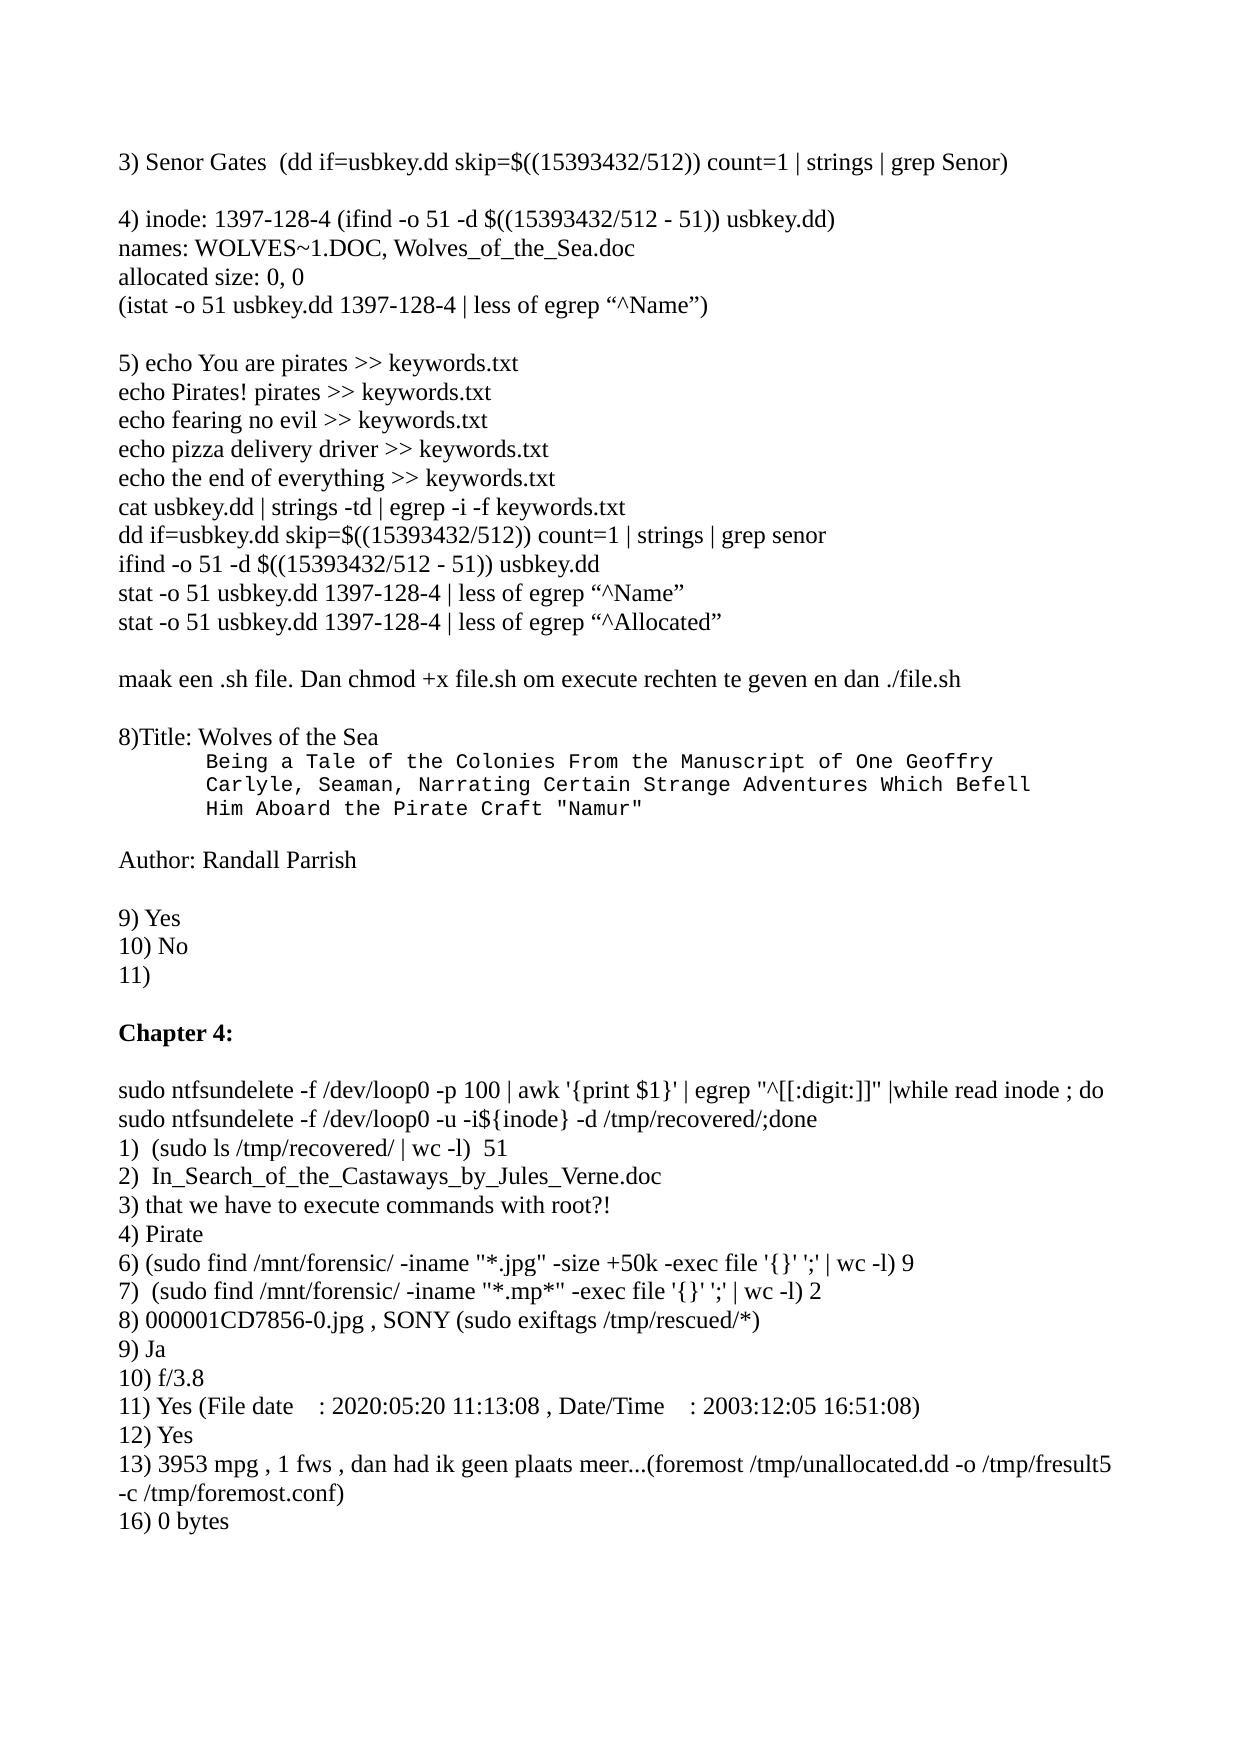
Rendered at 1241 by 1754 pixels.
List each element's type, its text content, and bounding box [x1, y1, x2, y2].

text 3) Senor Gates (dd if=usbkey.dd skip=$((15393432/512)) count=1 | strings | grep Senor) [118, 147, 1122, 176]
text 4) inode: 1397-128-4 (ifind -o 51 -d $((15393432/512 - 51)) usbkey.dd) [118, 204, 1122, 233]
text 10) f/3.8 [118, 1363, 1122, 1391]
text 4) Pirate [118, 1219, 1122, 1248]
text names: WOLVES~1.DOC, Wolves_of_the_Sea.doc [118, 233, 1122, 262]
text 8)Title: Wolves of the Sea [118, 722, 1122, 751]
text Carlyle, Seaman, Narrating Certain Strange Adventures Which Befell [118, 774, 1122, 798]
text 3) that we have to execute commands with root?! [118, 1190, 1122, 1219]
text 2) In_Search_of_the_Castaways_by_Jules_Verne.doc [118, 1161, 1122, 1190]
text 9) Yes [118, 903, 1122, 931]
text maak een .sh file. Dan chmod +x file.sh om execute rechten te geven en dan ./file.sh [118, 664, 1122, 693]
text echo the end of everything >> keywords.txt [118, 463, 1122, 492]
text 6) (sudo find /mnt/forensic/ -iname "*.jpg" -size +50k -exec file '{}' ';' | wc -l) 9 [118, 1248, 1122, 1276]
text 9) Ja [118, 1334, 1122, 1363]
text echo fearing no evil >> keywords.txt [118, 406, 1122, 434]
text 8) 000001CD7856-0.jpg , SONY (sudo exiftags /tmp/rescued/*) [118, 1305, 1122, 1334]
text Author: Randall Parrish [118, 845, 1122, 874]
text sudo ntfsundelete -f /dev/loop0 -p 100 | awk '{print $1}' | egrep "^[[:digit:]]" |while read inode ; do sudo ntfsundelete -f /dev/loop0 -u -i${inode} -d /tmp/recovered/;done [118, 1075, 1122, 1133]
text allocated size: 0, 0 [118, 262, 1122, 291]
text Being a Tale of the Colonies From the Manuscript of One Geoffry [118, 751, 1122, 774]
text 10) No [118, 931, 1122, 960]
text ifind -o 51 -d $((15393432/512 - 51)) usbkey.dd [118, 549, 1122, 578]
text cat usbkey.dd | strings -td | egrep -i -f keywords.txt [118, 492, 1122, 521]
text stat -o 51 usbkey.dd 1397-128-4 | less of egrep “^Name” [118, 578, 1122, 607]
text 12) Yes [118, 1420, 1122, 1449]
text dd if=usbkey.dd skip=$((15393432/512)) count=1 | strings | grep senor [118, 521, 1122, 549]
text echo Pirates! pirates >> keywords.txt [118, 377, 1122, 406]
text Him Aboard the Pirate Craft "Namur" [118, 798, 1122, 822]
text 1) (sudo ls /tmp/recovered/ | wc -l) 51 [118, 1133, 1122, 1161]
text stat -o 51 usbkey.dd 1397-128-4 | less of egrep “^Allocated” [118, 607, 1122, 636]
text 11) [118, 960, 1122, 989]
text 11) Yes (File date : 2020:05:20 11:13:08 , Date/Time : 2003:12:05 16:51:08) [118, 1391, 1122, 1420]
text 7) (sudo find /mnt/forensic/ -iname "*.mp*" -exec file '{}' ';' | wc -l) 2 [118, 1276, 1122, 1305]
text (istat -o 51 usbkey.dd 1397-128-4 | less of egrep “^Name”) [118, 291, 1122, 319]
text echo pizza delivery driver >> keywords.txt [118, 434, 1122, 463]
text Chapter 4: [118, 1018, 1122, 1046]
text 5) echo You are pirates >> keywords.txt [118, 348, 1122, 377]
text 16) 0 bytes [118, 1506, 1122, 1535]
text 13) 3953 mpg , 1 fws , dan had ik geen plaats meer...(foremost /tmp/unallocated.dd -o /tmp/fresult5 -c /tmp/foremost.conf) [118, 1449, 1122, 1506]
